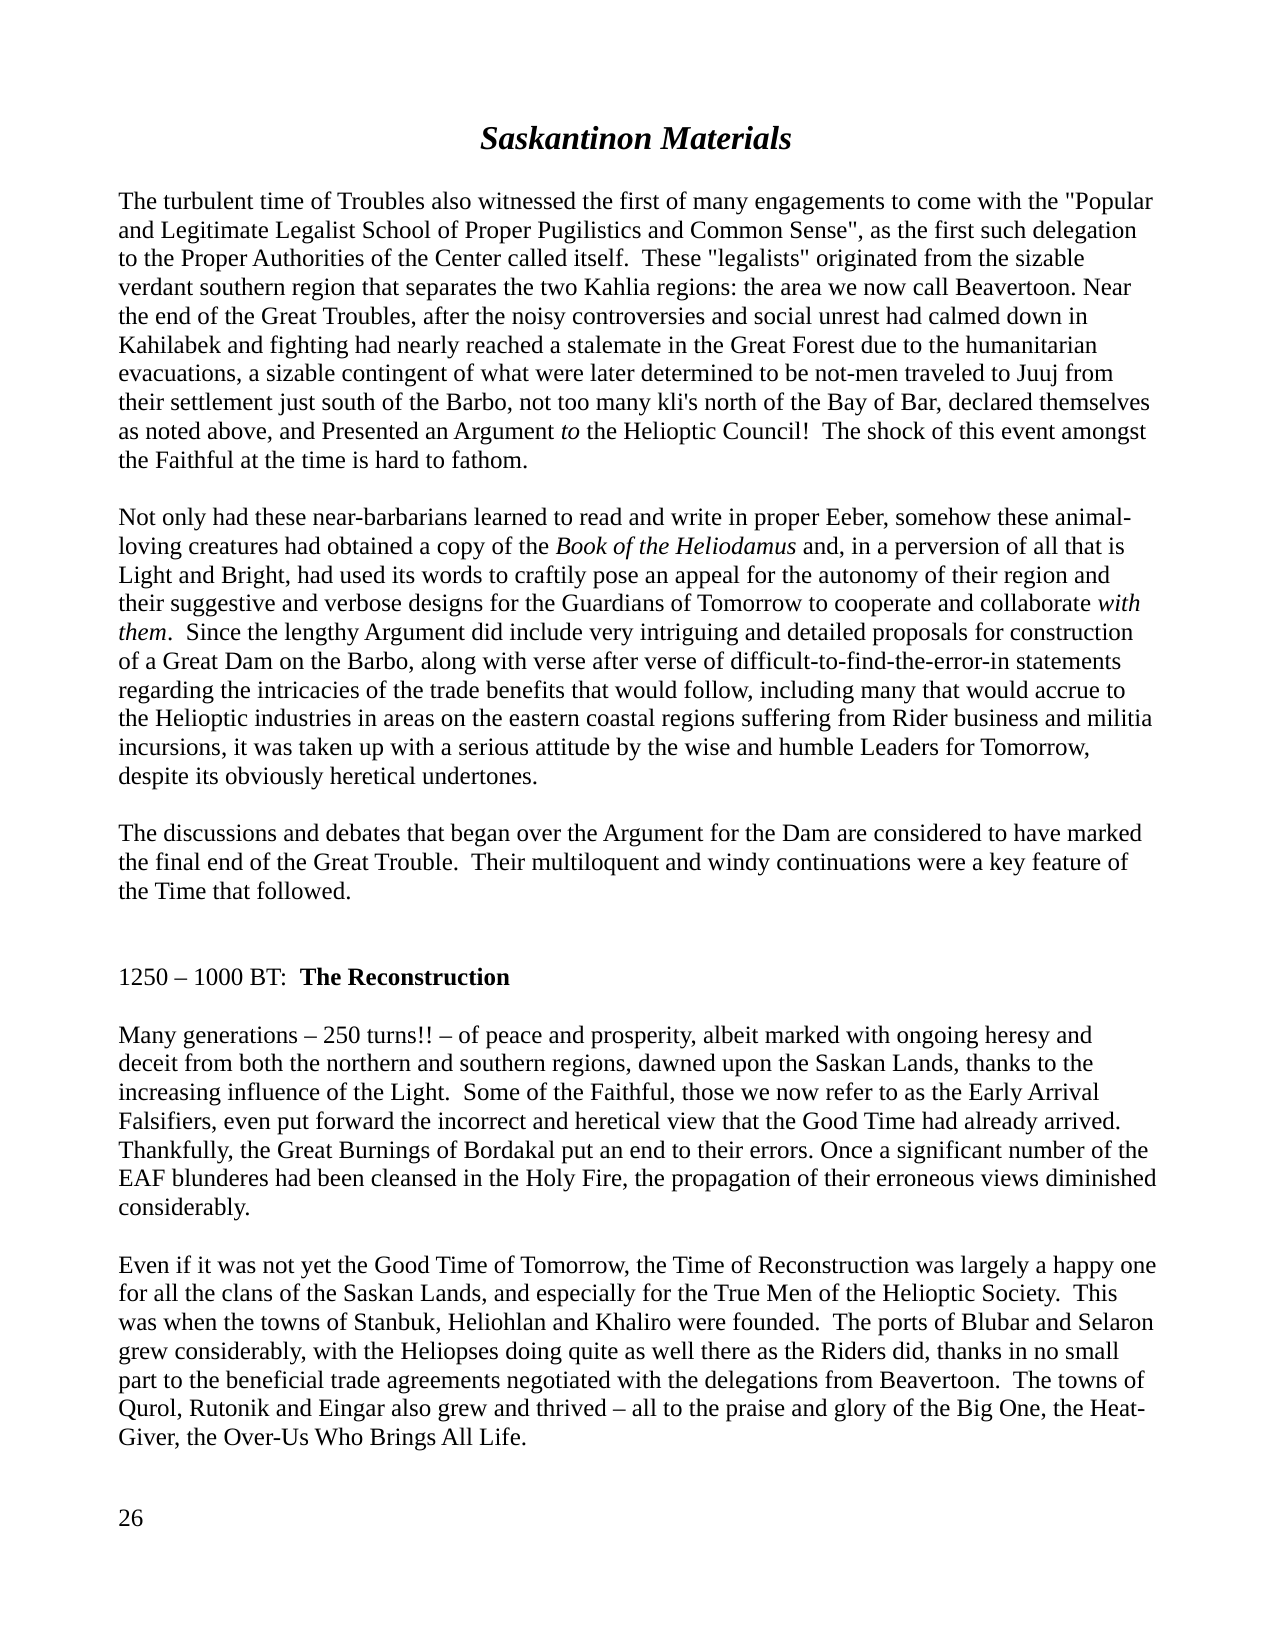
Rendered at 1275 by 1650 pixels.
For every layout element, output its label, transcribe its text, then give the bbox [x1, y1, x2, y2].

text Many generations – 250 turns!! – of peace and prosperity, albeit marked with ongoing heresy and deceit from both the northern and southern regions, dawned upon the Saskan Lands, thanks to the increasing influence of the Light. Some of the Faithful, those we now refer to as the Early Arrival Falsifiers, even put forward the incorrect and heretical view that the Good Time had already arrived. Thankfully, the Great Burnings of Bordakal put an end to their errors. Once a significant number of the EAF blunderes had been cleansed in the Holy Fire, the propagation of their erroneous views diminished considerably. [118, 1020, 1157, 1221]
text The discussions and debates that began over the Argument for the Dam are considered to have marked the final end of the Great Trouble. Their multiloquent and windy continuations were a key feature of the Time that followed. [118, 818, 1157, 905]
text Not only had these near-barbarians learned to read and write in proper Eeber, somehow these animal-loving creatures had obtained a copy of the Book of the Heliodamus and, in a perversion of all that is Light and Bright, had used its words to craftily pose an appeal for the autonomy of their region and their suggestive and verbose designs for the Guardians of Tomorrow to cooperate and collaborate with them. Since the lengthy Argument did include very intriguing and detailed proposals for construction of a Great Dam on the Barbo, along with verse after verse of difficult-to-find-the-error-in statements regarding the intricacies of the trade benefits that would follow, including many that would accrue to the Helioptic industries in areas on the eastern coastal regions suffering from Rider business and militia incursions, it was taken up with a serious attitude by the wise and humble Leaders for Tomorrow, despite its obviously heretical undertones. [118, 502, 1157, 790]
text Even if it was not yet the Good Time of Tomorrow, the Time of Reconstruction was largely a happy one for all the clans of the Saskan Lands, and especially for the True Men of the Helioptic Society. This was when the towns of Stanbuk, Heliohlan and Khaliro were founded. The ports of Blubar and Selaron grew considerably, with the Heliopses doing quite as well there as the Riders did, thanks in no small part to the beneficial trade agreements negotiated with the delegations from Beavertoon. The towns of Qurol, Rutonik and Eingar also grew and thrived – all to the praise and glory of the Big One, the Heat-Giver, the Over-Us Who Brings All Life. [118, 1250, 1157, 1451]
text The turbulent time of Troubles also witnessed the first of many engagements to come with the "Popular and Legitimate Legalist School of Proper Pugilistics and Common Sense", as the first such delegation to the Proper Authorities of the Center called itself. These "legalists" originated from the sizable verdant southern region that separates the two Kahlia regions: the area we now call Beavertoon. Near the end of the Great Troubles, after the noisy controversies and social unrest had calmed down in Kahilabek and fighting had nearly reached a stalemate in the Great Forest due to the humanitarian evacuations, a sizable contingent of what were later determined to be not-men traveled to Juuj from their settlement just south of the Barbo, not too many kli's north of the Bay of Bar, declared themselves as noted above, and Presented an Argument to the Helioptic Council! The shock of this event amongst the Faithful at the time is hard to fathom. [118, 186, 1157, 473]
text 1250 – 1000 BT: The Reconstruction [118, 962, 1157, 991]
